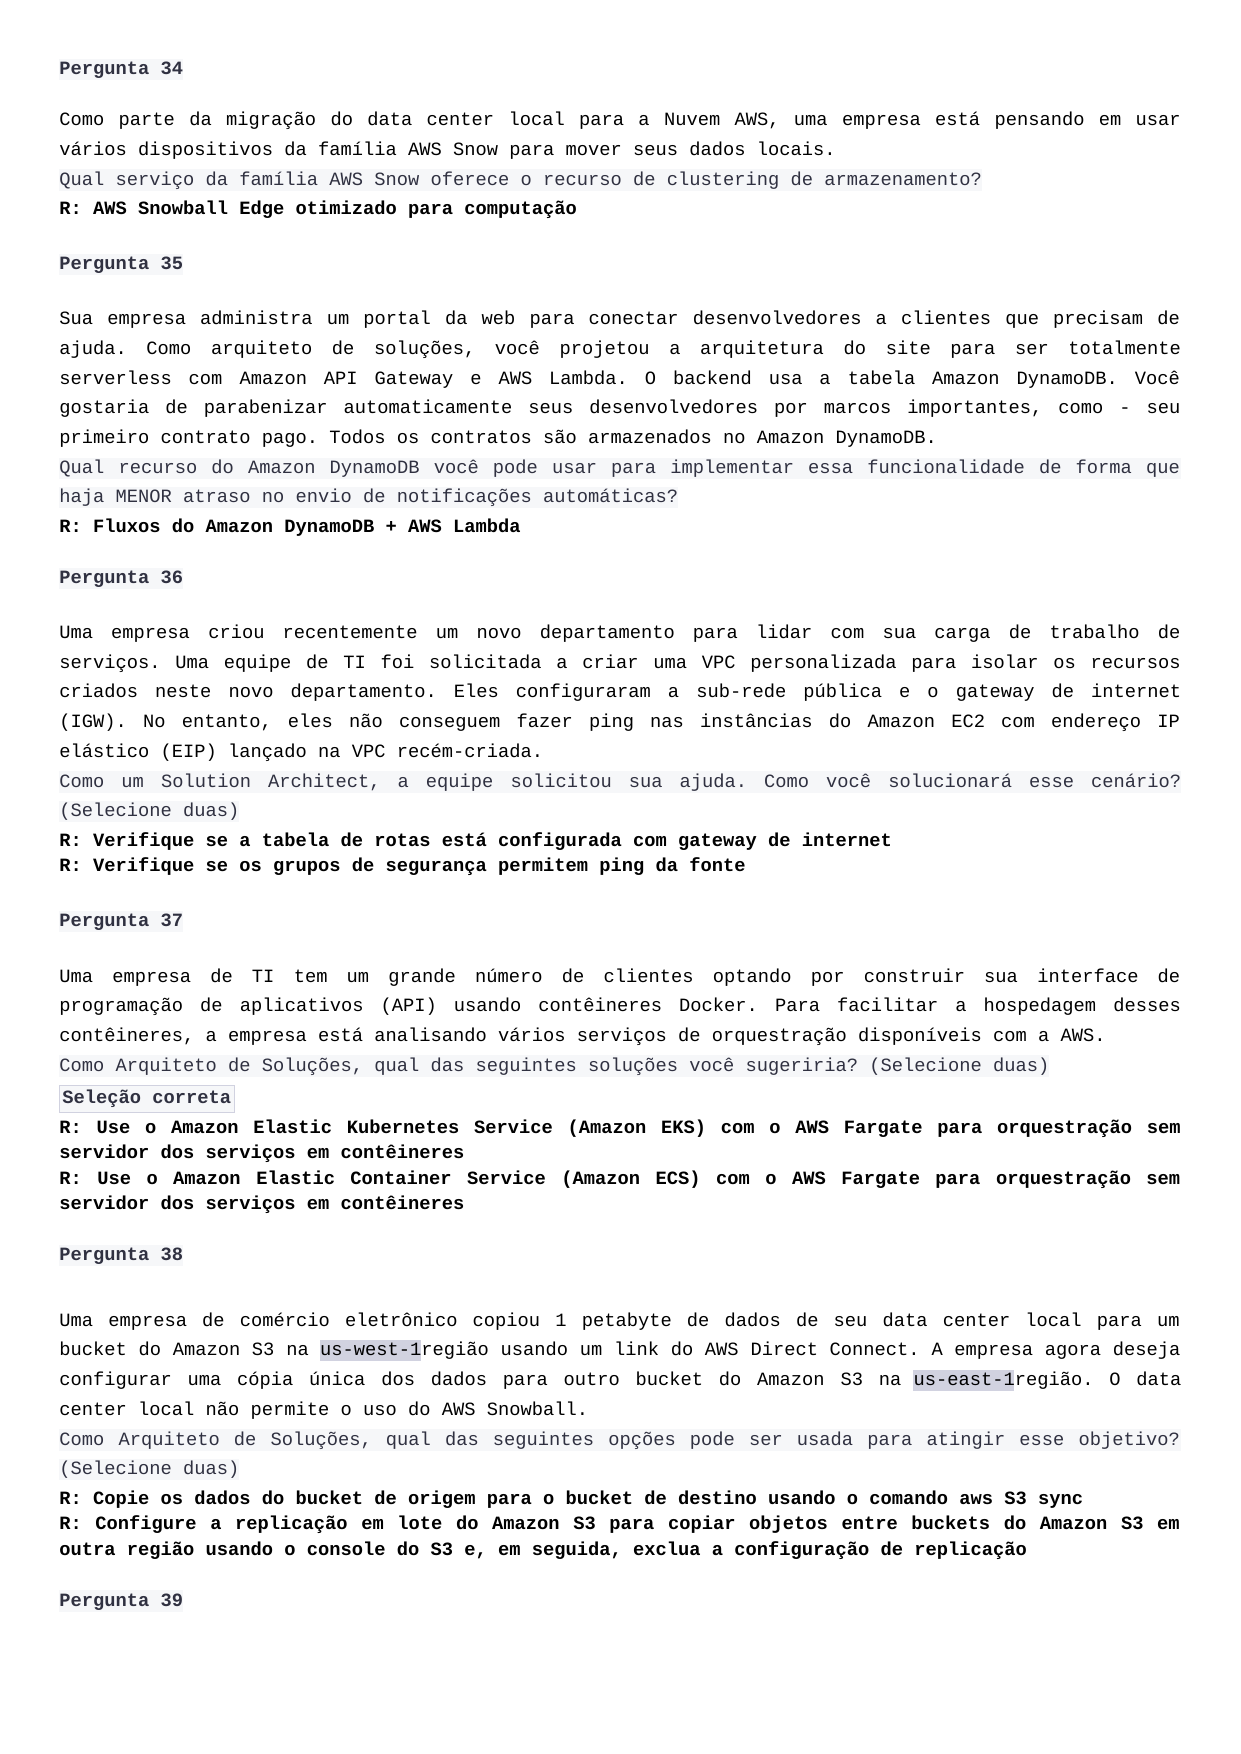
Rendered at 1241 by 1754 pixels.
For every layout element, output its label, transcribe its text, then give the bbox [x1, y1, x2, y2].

text R: Use o Amazon Elastic Kubernetes Service (Amazon EKS) com o AWS Fargate para orquestração sem servidor dos serviços em contêineres [59, 1118, 1181, 1164]
text Uma empresa de comércio eletrônico copiou 1 petabyte de dados de seu data center local para um bucket do Amazon S3 na us-west-1região usando um link do AWS Direct Connect. A empresa agora deseja configurar uma cópia única dos dados para outro bucket do Amazon S3 na us-east-1região. O data center local não permite o uso do AWS Snowball. [59, 1311, 1181, 1421]
text Como Arquiteto de Soluções, qual das seguintes soluções você sugeriria? (Selecione duas) [59, 1055, 1181, 1077]
text R: Use o Amazon Elastic Container Service (Amazon ECS) com o AWS Fargate para orquestração sem servidor dos serviços em contêineres [59, 1169, 1181, 1215]
text Uma empresa de TI tem um grande número de clientes optando por construir sua interface de programação de aplicativos (API) usando contêineres Docker. Para facilitar a hospedagem desses contêineres, a empresa está analisando vários serviços de orquestração disponíveis com a AWS. [59, 966, 1181, 1047]
text Como parte da migração do data center local para a Nuvem AWS, uma empresa está pensando em usar vários dispositivos da família AWS Snow para mover seus dados locais. [59, 110, 1181, 161]
text R: Configure a replicação em lote do Amazon S3 para copiar objetos entre buckets do Amazon S3 em outra região usando o console do S3 e, em seguida, exclua a configuração de replicação [59, 1514, 1181, 1561]
text Pergunta 39 [59, 1590, 1181, 1612]
text Qual recurso do Amazon DynamoDB você pode usar para implementar essa funcionalidade de forma que haja MENOR atraso no envio de notificações automáticas? [59, 458, 1181, 508]
text R: Fluxos do Amazon DynamoDB + AWS Lambda [59, 517, 1181, 538]
text R: Copie os dados do bucket de origem para o bucket de destino usando o comando aws S3 sync [59, 1489, 1181, 1510]
text Como Arquiteto de Soluções, qual das seguintes opções pode ser usada para atingir esse objetivo? (Selecione duas) [59, 1429, 1181, 1480]
text Seleção correta [60, 1086, 234, 1112]
text R: AWS Snowball Edge otimizado para computação [59, 199, 1181, 220]
text Pergunta 35 [59, 254, 1181, 275]
text [235, 1085, 1181, 1112]
text Como um Solution Architect, a equipe solicitou sua ajuda. Como você solucionará esse cenário? (Selecione duas) [59, 771, 1181, 822]
text Sua empresa administra um portal da web para conectar desenvolvedores a clientes que precisam de ajuda. Como arquiteto de soluções, você projetou a arquitetura do site para ser totalmente serverless com Amazon API Gateway e AWS Lambda. O backend usa a tabela Amazon DynamoDB. Você gostaria de parabenizar automaticamente seus desenvolvedores por marcos importantes, como - seu primeiro contrato pago. Todos os contratos são armazenados no Amazon DynamoDB. [59, 309, 1181, 449]
text R: Verifique se os grupos de segurança permitem ping da fonte [59, 856, 1181, 877]
text Pergunta 34 [59, 59, 1181, 80]
text Pergunta 38 [59, 1245, 1181, 1266]
text Pergunta 37 [59, 911, 1181, 932]
text Uma empresa criou recentemente um novo departamento para lidar com sua carga de trabalho de serviços. Uma equipe de TI foi solicitada a criar uma VPC personalizada para isolar os recursos criados neste novo departamento. Eles configuraram a sub-rede pública e o gateway de internet (IGW). No entanto, eles não conseguem fazer ping nas instâncias do Amazon EC2 com endereço IP elástico (EIP) lançado na VPC recém-criada. [59, 623, 1181, 763]
text Qual serviço da família AWS Snow oferece o recurso de clustering de armazenamento? [59, 169, 1181, 191]
text R: Verifique se a tabela de rotas está configurada com gateway de internet [59, 831, 1181, 852]
text Pergunta 36 [59, 568, 1181, 589]
